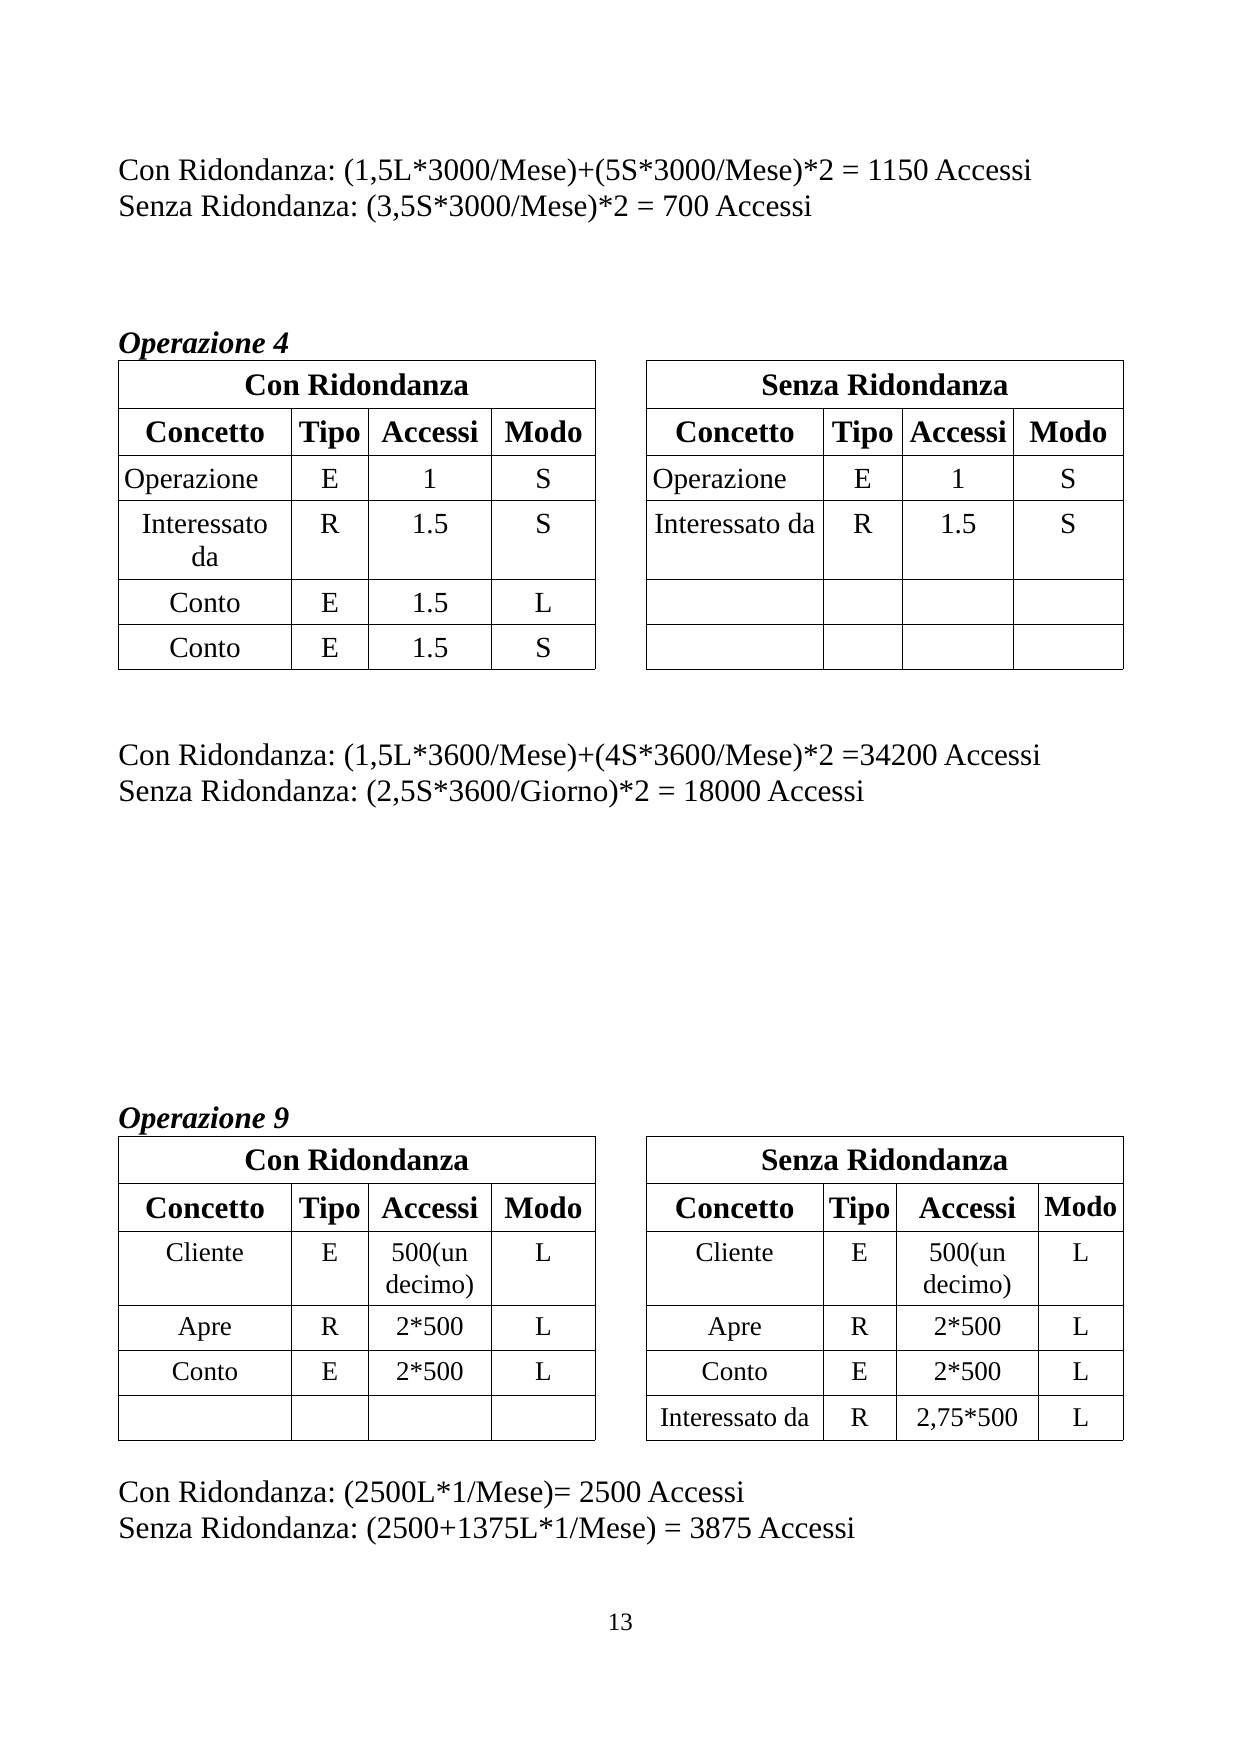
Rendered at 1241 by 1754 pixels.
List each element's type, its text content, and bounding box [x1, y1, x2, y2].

table_cell Concetto [119, 1184, 291, 1231]
table_cell E [292, 625, 368, 669]
table_cell Accessi [903, 409, 1013, 455]
table_cell Apre [647, 1306, 823, 1350]
table_cell L [492, 1232, 595, 1304]
table_cell [647, 580, 823, 624]
table_cell Conto [119, 1351, 291, 1395]
table_cell R [824, 1306, 896, 1350]
table_cell E [824, 1232, 896, 1304]
table_cell Concetto [647, 1184, 823, 1231]
table_cell 1,5 [369, 625, 491, 669]
table_cell L [492, 1306, 595, 1350]
table_cell L [1039, 1351, 1123, 1395]
text Operazione 4 [118, 324, 1122, 360]
table_cell Modo [492, 409, 595, 455]
table_cell 1,5 [369, 580, 491, 624]
table_cell E [292, 456, 368, 500]
table_cell Conto [119, 625, 291, 669]
table_cell Concetto [119, 409, 291, 455]
table_cell Interessato da [119, 501, 291, 579]
table_header [596, 360, 646, 408]
table_cell 1 [903, 456, 1013, 500]
table_cell [596, 1305, 646, 1350]
text Con Ridondanza: (2500L*1/Mese)= 2500 Accessi [118, 1473, 1122, 1509]
table_cell S [492, 501, 595, 579]
table_cell [596, 408, 646, 455]
table_cell Interessato da [647, 1396, 823, 1440]
table_cell E [292, 1351, 368, 1395]
table_cell R [292, 1306, 368, 1350]
table_cell [1014, 580, 1123, 624]
table_cell 1,5 [369, 501, 491, 579]
table_cell 1,5 [903, 501, 1013, 579]
table_cell Modo [1039, 1184, 1123, 1231]
table_cell Modo [1014, 409, 1123, 455]
text Senza Ridondanza: (2500+1375L*1/Mese) = 3875 Accessi [118, 1509, 1122, 1545]
table_cell Accessi [897, 1184, 1038, 1231]
table_cell R [824, 1396, 896, 1440]
table_cell [824, 580, 902, 624]
table_cell Tipo [824, 1184, 896, 1231]
table_cell Tipo [292, 409, 368, 455]
table_cell S [1014, 456, 1123, 500]
table_cell [369, 1396, 491, 1440]
table_cell Tipo [824, 409, 902, 455]
table_cell Concetto [647, 409, 823, 455]
table_header Senza Ridondanza [647, 1137, 1123, 1183]
table_cell [292, 1396, 368, 1440]
table_cell [596, 500, 646, 579]
table_cell E [824, 1351, 896, 1395]
table_cell [596, 1231, 646, 1304]
table_cell Accessi [369, 409, 491, 455]
table_cell L [1039, 1232, 1123, 1304]
table_cell Conto [119, 580, 291, 624]
table_cell [596, 1183, 646, 1231]
table_header [596, 1136, 646, 1183]
table_cell Conto [647, 1351, 823, 1395]
table_cell Cliente [647, 1232, 823, 1304]
table_cell E [292, 1232, 368, 1304]
table_cell Tipo [292, 1184, 368, 1231]
table_cell [596, 579, 646, 624]
table_cell 2*500 [897, 1351, 1038, 1395]
table_cell S [1014, 501, 1123, 579]
table_cell [903, 580, 1013, 624]
table_cell S [492, 625, 595, 669]
table_cell 2,75*500 [897, 1396, 1038, 1440]
table_cell [492, 1396, 595, 1440]
table_cell L [492, 1351, 595, 1395]
table_cell [596, 1350, 646, 1395]
table_cell Interessato da [647, 501, 823, 579]
table_cell [903, 625, 1013, 669]
table_cell [647, 625, 823, 669]
table_cell [596, 1395, 646, 1440]
table_cell R [824, 501, 902, 579]
table_cell [596, 455, 646, 500]
text Senza Ridondanza: (2,5S*3600/Giorno)*2 = 18000 Accessi [118, 772, 1122, 808]
table_cell R [292, 501, 368, 579]
table_cell 1 [369, 456, 491, 500]
table_header Con Ridondanza [119, 361, 595, 408]
table_cell L [1039, 1306, 1123, 1350]
text Operazione 9 [118, 1100, 1122, 1136]
table_cell 2*500 [369, 1306, 491, 1350]
table_cell 500(un decimo) [897, 1232, 1038, 1304]
table_cell 2*500 [369, 1351, 491, 1395]
table_header Senza Ridondanza [647, 361, 1123, 408]
table_cell S [492, 456, 595, 500]
table_cell Operazione [647, 456, 823, 500]
text Con Ridondanza: (1,5L*3000/Mese)+(5S*3000/Mese)*2 = 1150 Accessi [118, 152, 1122, 188]
table_header Con Ridondanza [119, 1137, 595, 1183]
table_cell E [824, 456, 902, 500]
table_cell [1014, 625, 1123, 669]
table_cell 2*500 [897, 1306, 1038, 1350]
table_cell [596, 624, 646, 669]
table_cell Cliente [119, 1232, 291, 1304]
table_cell [119, 1396, 291, 1440]
table_cell Operazione [119, 456, 291, 500]
table_cell Apre [119, 1306, 291, 1350]
text Con Ridondanza: (1,5L*3600/Mese)+(4S*3600/Mese)*2 =34200 Accessi [118, 736, 1122, 772]
text Senza Ridondanza: (3,5S*3000/Mese)*2 = 700 Accessi [118, 188, 1122, 223]
table_cell Modo [492, 1184, 595, 1231]
table_cell [824, 625, 902, 669]
table_cell L [1039, 1396, 1123, 1440]
table_cell 500(un decimo) [369, 1232, 491, 1304]
table_cell L [492, 580, 595, 624]
table_cell E [292, 580, 368, 624]
table_cell Accessi [369, 1184, 491, 1231]
